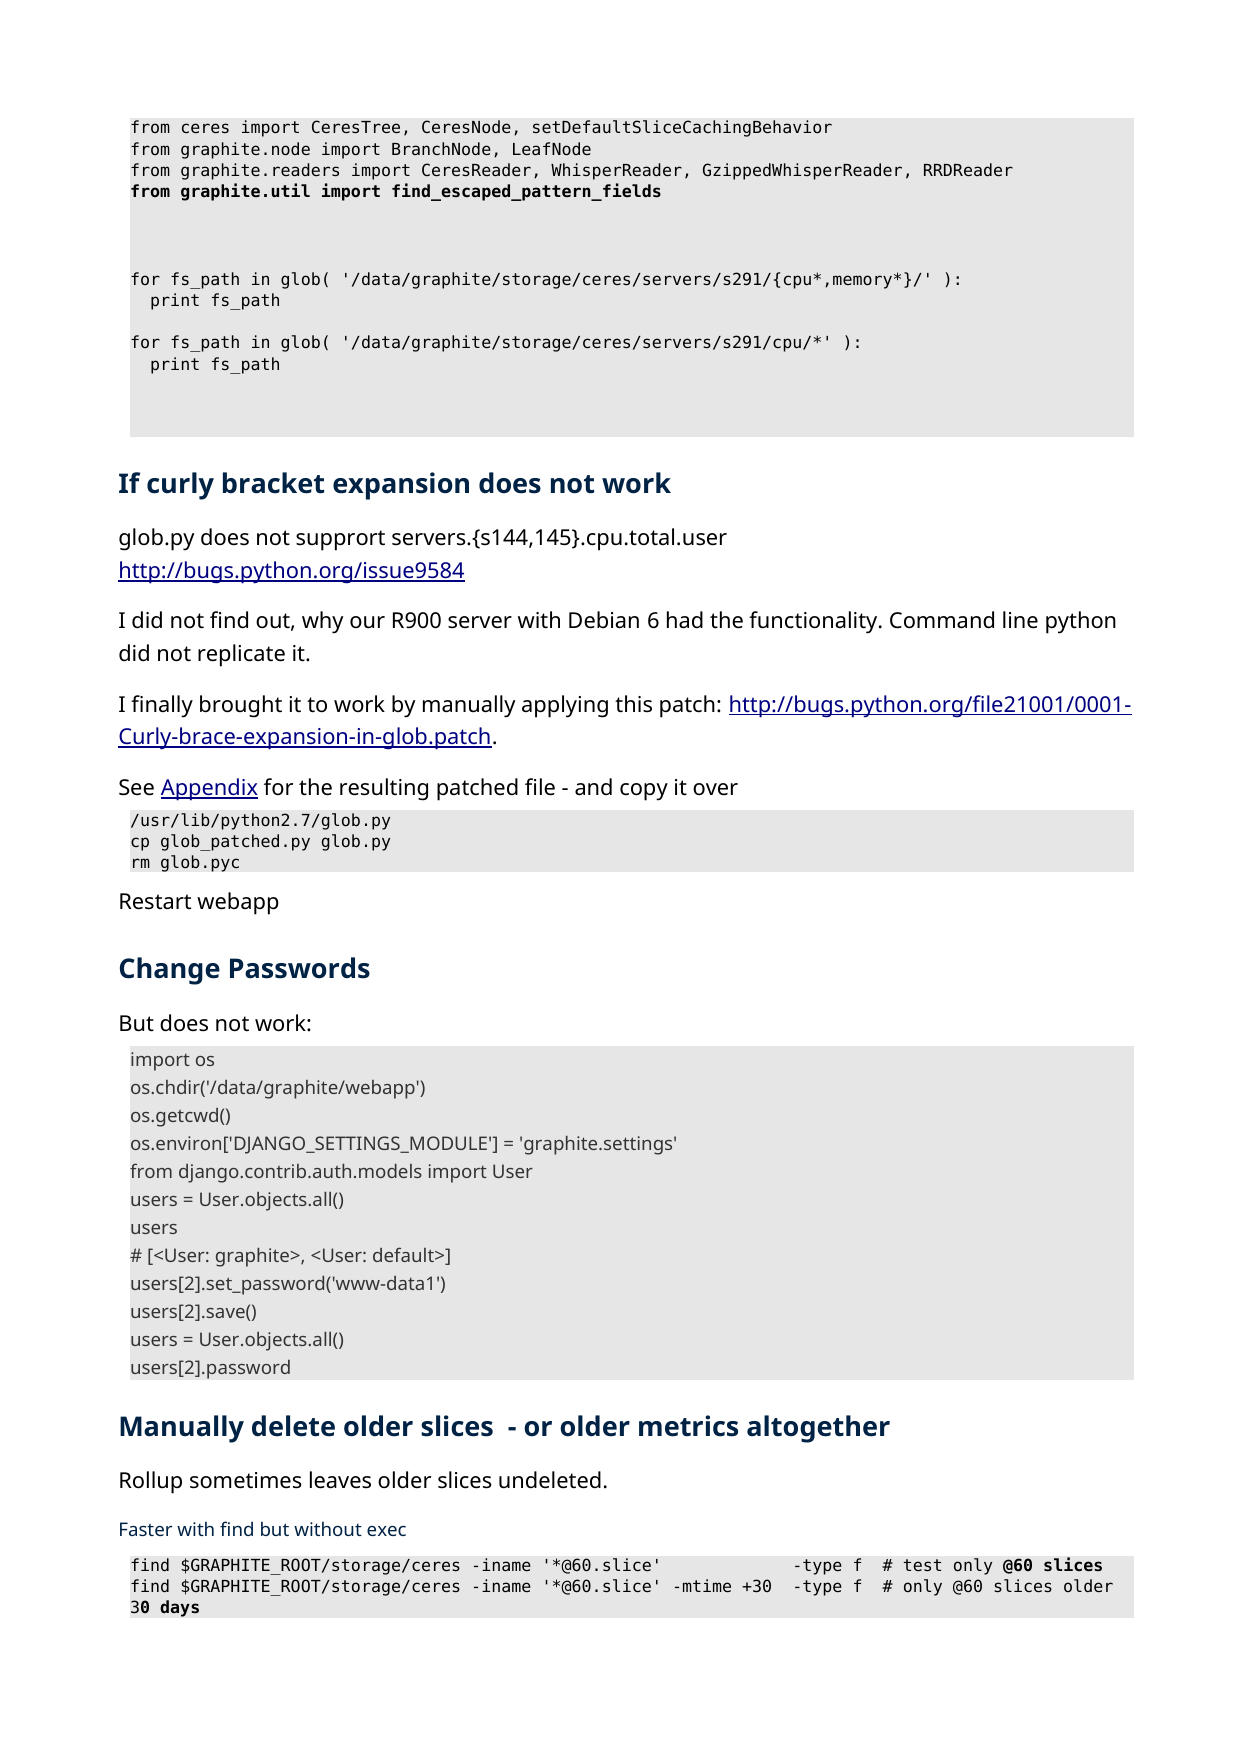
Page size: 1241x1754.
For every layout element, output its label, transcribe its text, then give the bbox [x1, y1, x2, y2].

text users = User.objects.all() [130, 1326, 1134, 1352]
subtitle Manually delete older slices - or older metrics altogether [118, 1407, 1134, 1444]
text import os [130, 1046, 1134, 1072]
text See Appendix for the resulting patched file - and copy it over [118, 772, 1134, 802]
text users[2].password [130, 1354, 1134, 1380]
text users[2].set_password('www-data1') [130, 1270, 1134, 1296]
text find $GRAPHITE_ROOT/storage/ceres -iname '*@60.slice' -mtime +30 -type f # only @60 slices older 30 days [130, 1577, 1134, 1618]
text /usr/lib/python2.7/glob.py [130, 810, 1134, 830]
text from ceres import CeresTree, CeresNode, setDefaultSliceCachingBehavior [130, 118, 1134, 137]
text Restart webapp [118, 886, 1134, 916]
text users [130, 1214, 1134, 1240]
text I finally brought it to work by manually applying this patch: http://bugs.python.org/file21001/0001-Curly-brace-expansion-in-glob.patch. [118, 689, 1134, 751]
text os.chdir('/data/graphite/webapp') [130, 1074, 1134, 1100]
text from graphite.util import find_escaped_pattern_fields [130, 182, 1134, 201]
text from django.contrib.auth.models import User [130, 1158, 1134, 1184]
subtitle Change Passwords [118, 949, 1134, 986]
text # [<User: graphite>, <User: default>] [130, 1242, 1134, 1268]
subtitle Faster with find but without exec [118, 1516, 1134, 1541]
text os.environ['DJANGO_SETTINGS_MODULE'] = 'graphite.settings' [130, 1130, 1134, 1156]
text os.getcwd() [130, 1102, 1134, 1128]
text But does not work: [118, 1008, 1134, 1037]
text users = User.objects.all() [130, 1186, 1134, 1212]
text print fs_path [130, 354, 1134, 374]
text I did not find out, why our R900 server with Debian 6 had the functionality. Command line python did not replicate it. [118, 606, 1134, 668]
subtitle If curly bracket expansion does not work [118, 464, 1134, 501]
text from graphite.node import BranchNode, LeafNode [130, 139, 1134, 159]
text Rollup sometimes leaves older slices undeleted. [118, 1466, 1134, 1495]
text glob.py does not supprort servers.{s144,145}.cpu.total.user http://bugs.python.org/issue9584 [118, 522, 1134, 585]
text print fs_path [130, 291, 1134, 310]
text rm glob.pyc [130, 853, 1134, 872]
text users[2].save() [130, 1298, 1134, 1324]
text for fs_path in glob( '/data/graphite/storage/ceres/servers/s291/{cpu*,memory*}/' ): [130, 269, 1134, 289]
text cp glob_patched.py glob.py [130, 832, 1134, 851]
text from graphite.readers import CeresReader, WhisperReader, GzippedWhisperReader, RRDReader [130, 161, 1134, 180]
text find $GRAPHITE_ROOT/storage/ceres -iname '*@60.slice' -type f # test only @60 slices [130, 1556, 1134, 1575]
text for fs_path in glob( '/data/graphite/storage/ceres/servers/s291/cpu/*' ): [130, 333, 1134, 352]
